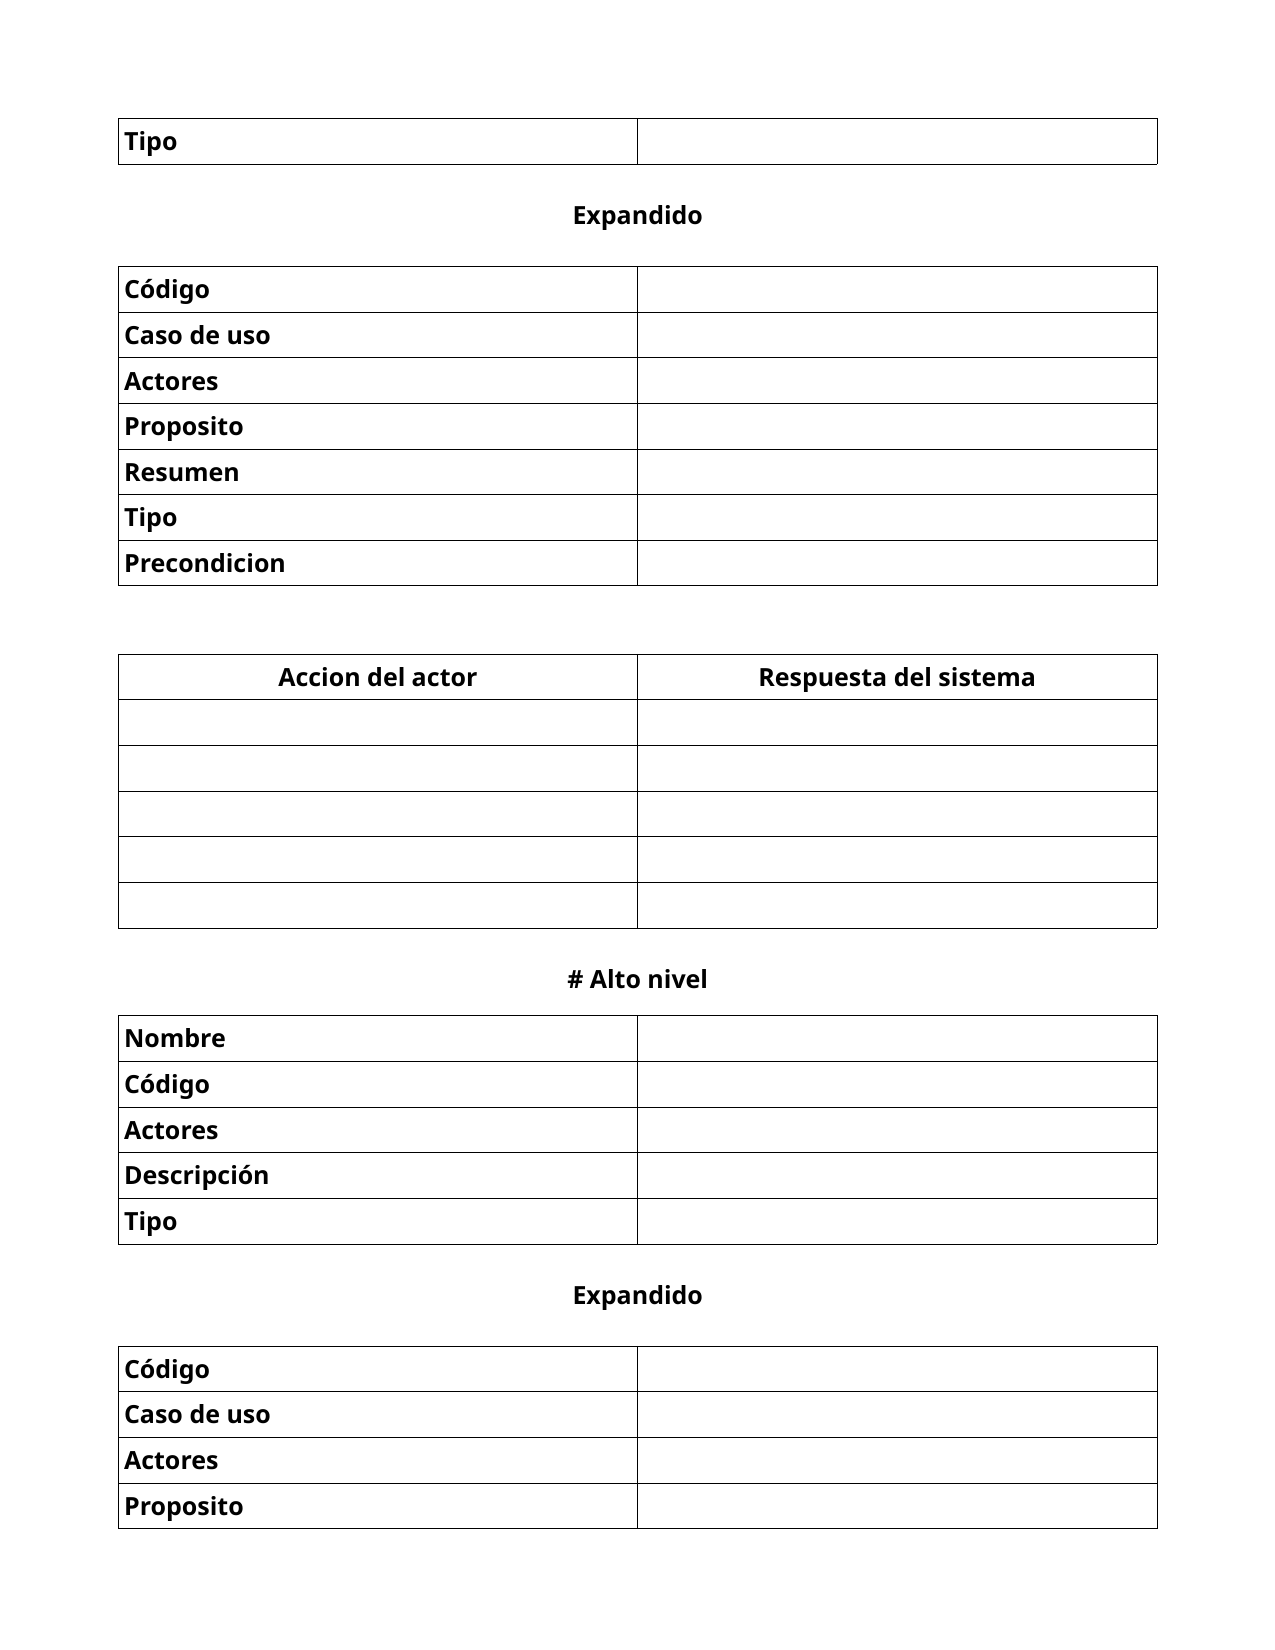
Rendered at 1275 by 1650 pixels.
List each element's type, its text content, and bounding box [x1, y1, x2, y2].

table_cell Tipo [119, 1199, 637, 1243]
table_cell [638, 837, 1157, 882]
table_cell Caso de uso [119, 1392, 637, 1437]
table_cell [638, 1108, 1157, 1152]
table_cell [638, 313, 1157, 357]
table_cell Precondicion [119, 541, 637, 585]
table_cell [638, 450, 1157, 494]
table_header Accion del actor [119, 655, 637, 699]
table_cell [119, 700, 637, 745]
table_cell Actores [119, 1108, 637, 1152]
table_cell Proposito [119, 1484, 637, 1528]
table_cell [638, 700, 1157, 745]
table_header Código [119, 1347, 637, 1391]
text Expandido [118, 198, 1157, 232]
table_cell [119, 746, 637, 791]
table_header [638, 1016, 1157, 1061]
table_header Código [119, 267, 637, 312]
table_header [638, 1347, 1157, 1391]
table_cell Tipo [119, 495, 637, 540]
table_cell [638, 1062, 1157, 1107]
table_cell [638, 1199, 1157, 1243]
table_cell [638, 404, 1157, 448]
table_cell [638, 1392, 1157, 1437]
table_cell Resumen [119, 450, 637, 494]
table_cell [638, 541, 1157, 585]
table_header [638, 267, 1157, 312]
table_cell Actores [119, 1438, 637, 1483]
table_cell Tipo [119, 119, 637, 164]
text # Alto nivel [118, 962, 1157, 996]
table_header Respuesta del sistema [638, 655, 1157, 699]
table_cell [119, 883, 637, 927]
table_cell Código [119, 1062, 637, 1107]
text Expandido [118, 1278, 1157, 1312]
table_cell [638, 1484, 1157, 1528]
table_cell [638, 883, 1157, 927]
table_cell Proposito [119, 404, 637, 448]
table_cell [638, 119, 1157, 164]
table_cell Actores [119, 358, 637, 403]
table_cell [638, 1153, 1157, 1198]
table_cell [638, 1438, 1157, 1483]
table_cell [638, 495, 1157, 540]
table_cell [638, 792, 1157, 836]
table_cell Descripción [119, 1153, 637, 1198]
table_cell [119, 837, 637, 882]
table_header Nombre [119, 1016, 637, 1061]
table_cell [119, 792, 637, 836]
table_cell [638, 358, 1157, 403]
table_cell [638, 746, 1157, 791]
table_cell Caso de uso [119, 313, 637, 357]
